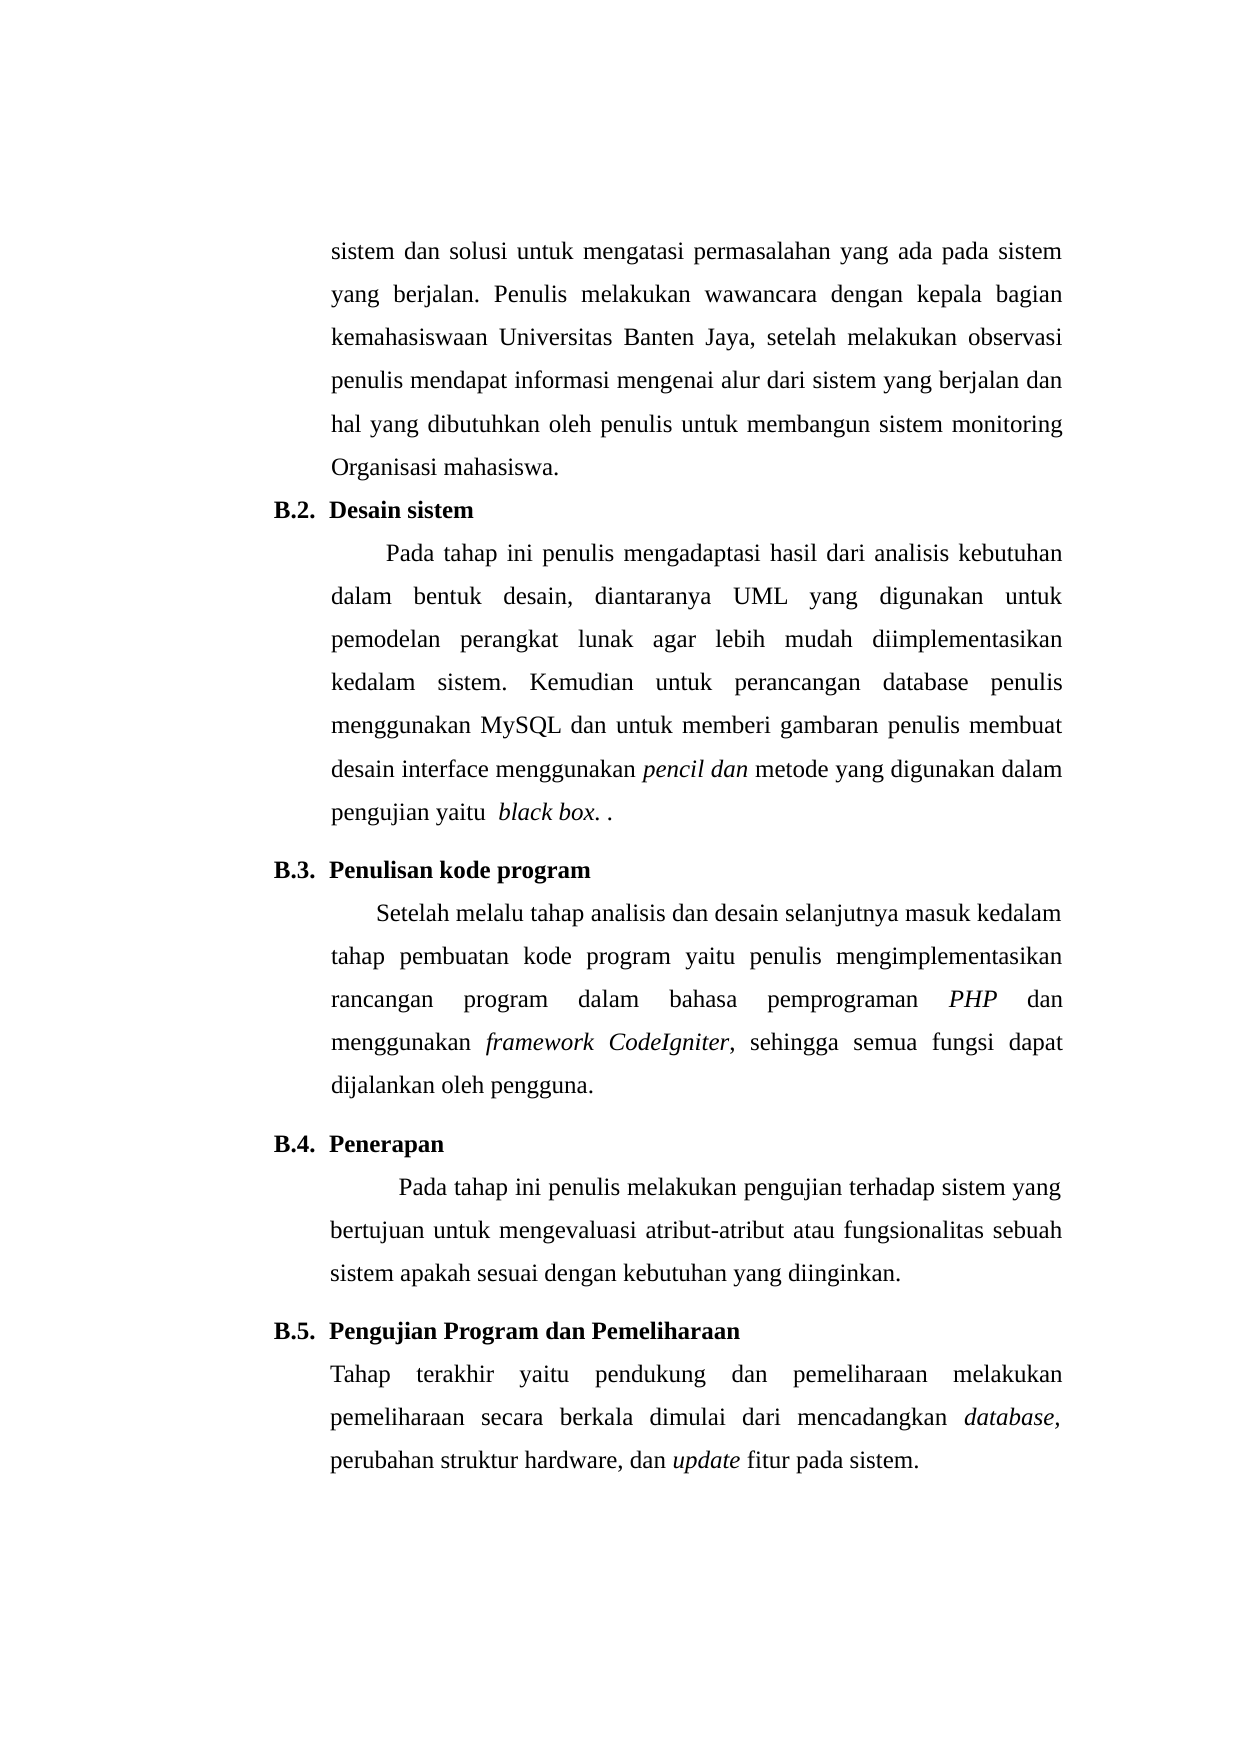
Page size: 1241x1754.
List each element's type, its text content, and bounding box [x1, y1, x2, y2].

list Desain sistem [274, 495, 1063, 524]
list sistem dan solusi untuk mengatasi permasalahan yang ada pada sistem yang berjalan. Penulis melakukan wawancara dengan kepala bagian kemahasiswaan Universitas Banten Jaya, setelah melakukan observasi penulis mendapat informasi mengenai alur dari sistem yang berjalan dan hal yang dibutuhkan oleh penulis untuk membangun sistem monitoring Organisasi mahasiswa. [331, 236, 1063, 481]
list Penerapan [274, 1129, 1063, 1157]
list Setelah melalu tahap analisis dan desain selanjutnya masuk kedalam tahap pembuatan kode program yaitu penulis mengimplementasikan rancangan program dalam bahasa pemprograman PHP dan menggunakan framework CodeIgniter, sehingga semua fungsi dapat dijalankan oleh pengguna. [331, 898, 1063, 1099]
list Pengujian Program dan Pemeliharaan [274, 1316, 1063, 1345]
list Pada tahap ini penulis mengadaptasi hasil dari analisis kebutuhan dalam bentuk desain, diantaranya UML yang digunakan untuk pemodelan perangkat lunak agar lebih mudah diimplementasikan kedalam sistem. Kemudian untuk perancangan database penulis menggunakan MySQL dan untuk memberi gambaran penulis membuat desain interface menggunakan pencil dan metode yang digunakan dalam pengujian yaitu black box. . [331, 538, 1063, 826]
list Penulisan kode program [274, 855, 1063, 884]
list Pada tahap ini penulis melakukan pengujian terhadap sistem yang bertujuan untuk mengevaluasi atribut-atribut atau fungsionalitas sebuah sistem apakah sesuai dengan kebutuhan yang diinginkan. [330, 1172, 1063, 1287]
list Tahap terakhir yaitu pendukung dan pemeliharaan melakukan pemeliharaan secara berkala dimulai dari mencadangkan database, perubahan struktur hardware, dan update fitur pada sistem. [330, 1359, 1063, 1474]
